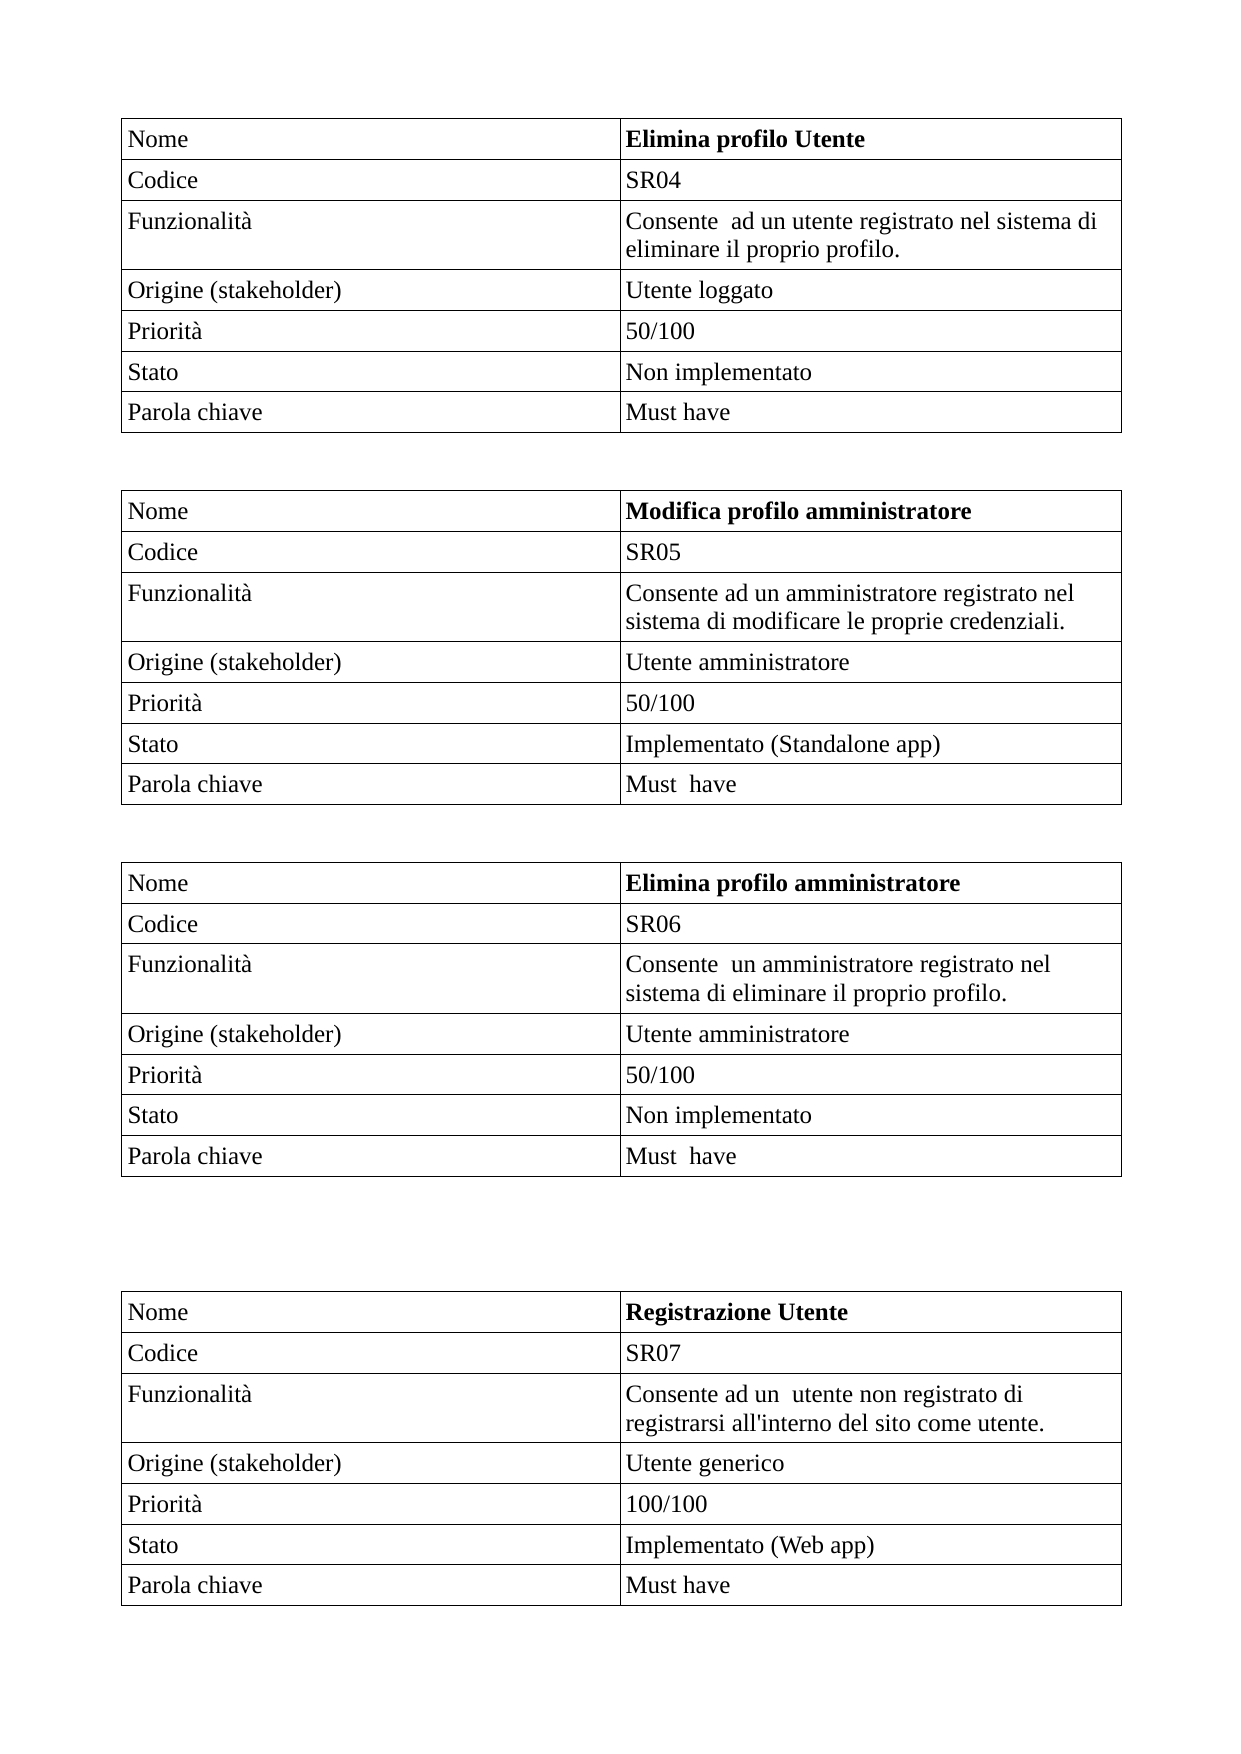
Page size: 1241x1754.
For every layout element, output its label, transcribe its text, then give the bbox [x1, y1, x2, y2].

table_cell Priorità [122, 311, 620, 351]
table_cell Parola chiave [122, 764, 620, 804]
table_header Nome [122, 863, 620, 903]
table_cell Utente loggato [621, 270, 1121, 310]
table_cell Origine (stakeholder) [122, 1014, 620, 1053]
table_cell Consente ad un amministratore registrato nel sistema di modificare le proprie credenziali. [621, 573, 1121, 641]
table_header Elimina profilo Utente [621, 119, 1121, 159]
table_cell 100/100 [621, 1484, 1121, 1524]
table_cell Codice [122, 1333, 620, 1373]
table_cell Consente ad un utente registrato nel sistema di eliminare il proprio profilo. [621, 201, 1121, 269]
table_cell Stato [122, 1525, 620, 1564]
table_header Nome [122, 1292, 620, 1332]
table_cell Funzionalità [122, 1374, 620, 1442]
table_cell SR05 [621, 532, 1121, 571]
table_header Registrazione Utente [621, 1292, 1121, 1332]
table_cell Must have [621, 764, 1121, 804]
table_cell Priorità [122, 1055, 620, 1094]
table_cell Funzionalità [122, 944, 620, 1013]
table_cell Must have [621, 1136, 1121, 1176]
table_cell 50/100 [621, 1055, 1121, 1094]
table_cell Funzionalità [122, 573, 620, 641]
table_cell 50/100 [621, 311, 1121, 351]
table_cell Must have [621, 1565, 1121, 1605]
table_cell Parola chiave [122, 1136, 620, 1176]
table_cell Origine (stakeholder) [122, 642, 620, 682]
table_cell Codice [122, 532, 620, 571]
table_cell Codice [122, 160, 620, 199]
table_cell Consente ad un utente non registrato di registrarsi all'interno del sito come utente. [621, 1374, 1121, 1442]
table_cell Parola chiave [122, 392, 620, 432]
table_cell Funzionalità [122, 201, 620, 269]
table_cell SR04 [621, 160, 1121, 199]
table_cell Utente generico [621, 1443, 1121, 1483]
table_cell Codice [122, 904, 620, 943]
table_cell Stato [122, 352, 620, 391]
table_cell Priorità [122, 1484, 620, 1524]
table_cell 50/100 [621, 683, 1121, 722]
table_cell Must have [621, 392, 1121, 432]
table_cell Utente amministratore [621, 642, 1121, 682]
table_header Modifica profilo amministratore [621, 491, 1121, 531]
table_cell Parola chiave [122, 1565, 620, 1605]
table_cell Implementato (Web app) [621, 1525, 1121, 1564]
table_cell Stato [122, 724, 620, 763]
table_cell Utente amministratore [621, 1014, 1121, 1053]
table_cell Implementato (Standalone app) [621, 724, 1121, 763]
table_header Nome [122, 119, 620, 159]
table_cell Stato [122, 1095, 620, 1135]
table_header Elimina profilo amministratore [621, 863, 1121, 903]
table_cell Origine (stakeholder) [122, 1443, 620, 1483]
table_cell Priorità [122, 683, 620, 722]
table_cell Consente un amministratore registrato nel sistema di eliminare il proprio profilo. [621, 944, 1121, 1013]
table_header Nome [122, 491, 620, 531]
table_cell Origine (stakeholder) [122, 270, 620, 310]
table_cell SR07 [621, 1333, 1121, 1373]
table_cell SR06 [621, 904, 1121, 943]
table_cell Non implementato [621, 352, 1121, 391]
table_cell Non implementato [621, 1095, 1121, 1135]
